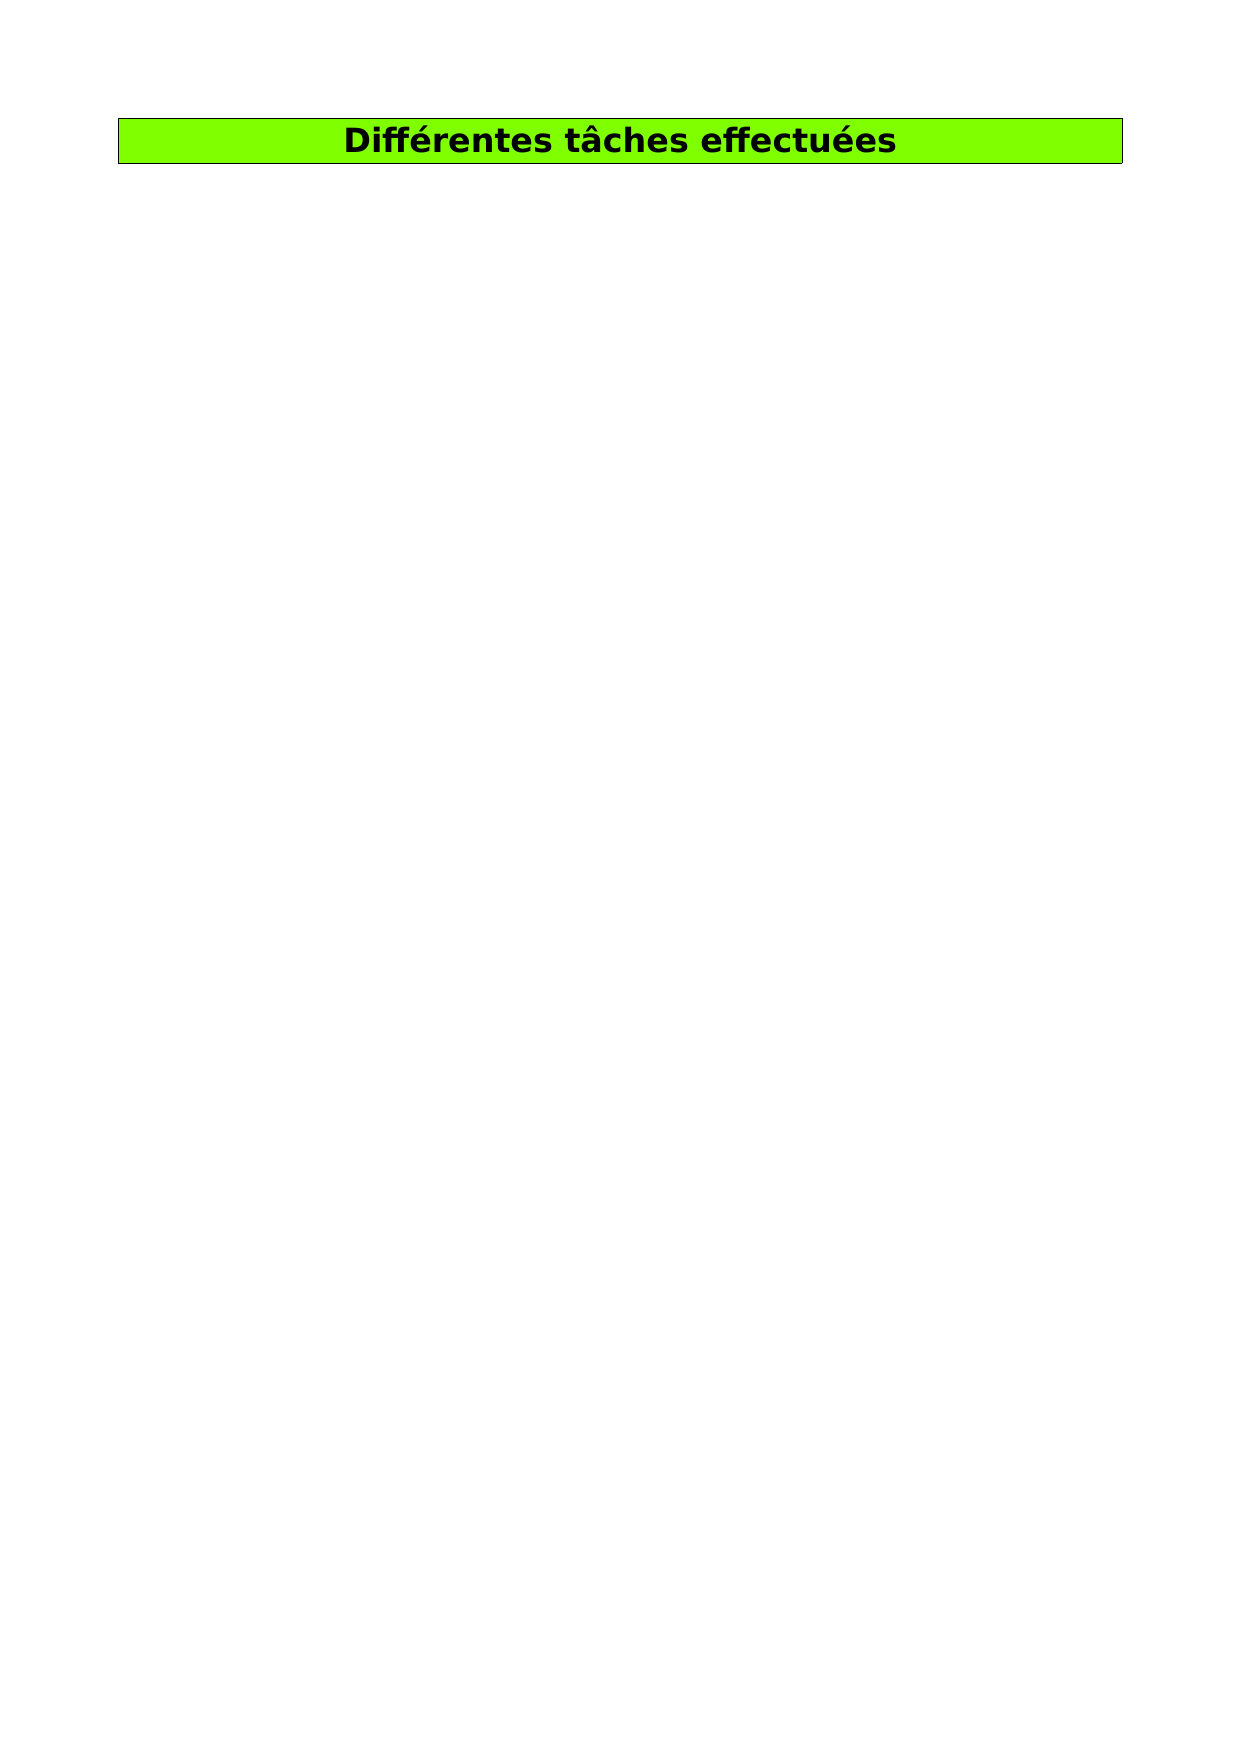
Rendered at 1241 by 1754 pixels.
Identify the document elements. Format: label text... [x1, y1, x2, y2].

text Différentes tâches effectuées [119, 119, 1122, 163]
